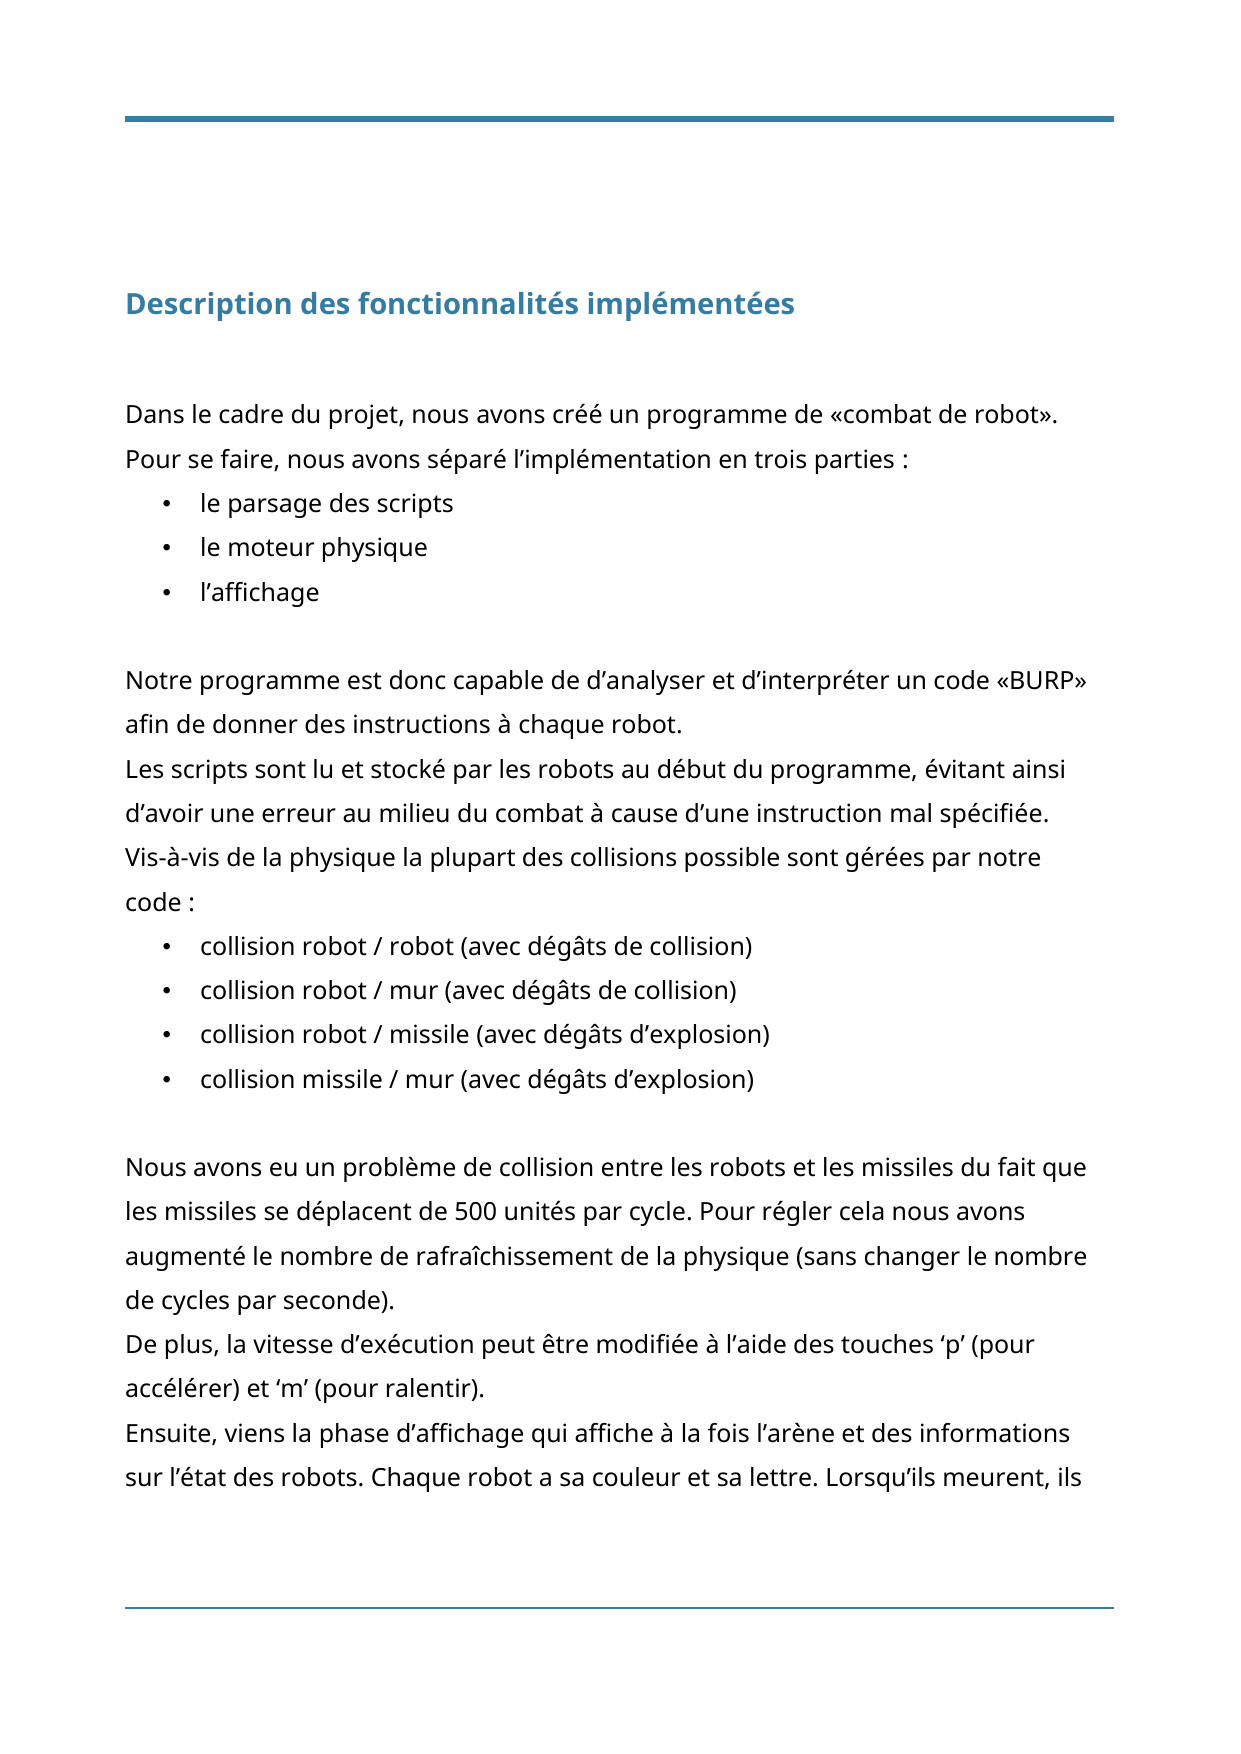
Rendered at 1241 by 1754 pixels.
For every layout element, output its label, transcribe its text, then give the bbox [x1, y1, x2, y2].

list le moteur physique [162, 530, 1115, 564]
list collision missile / mur (avec dégâts d’explosion) [162, 1061, 1115, 1095]
text Les scripts sont lu et stocké par les robots au début du programme, évitant ainsi d’avoir une erreur au milieu du combat à cause d’une instruction mal spécifiée. [125, 751, 1115, 830]
text Pour se faire, nous avons séparé l’implémentation en trois parties : [125, 441, 1115, 476]
text Dans le cadre du projet, nous avons créé un programme de «combat de robot». [125, 397, 1115, 431]
list collision robot / robot (avec dégâts de collision) [162, 928, 1115, 962]
list collision robot / missile (avec dégâts d’explosion) [162, 1017, 1115, 1051]
subtitle Description des fonctionnalités implémentées [125, 283, 1115, 323]
list l’affichage [162, 574, 1115, 608]
text De plus, la vitesse d’exécution peut être modifiée à l’aide des touches ‘p’ (pour accélérer) et ‘m’ (pour ralentir). [125, 1327, 1115, 1405]
list le parsage des scripts [162, 486, 1115, 520]
text Vis-à-vis de la physique la plupart des collisions possible sont gérées par notre code : [125, 840, 1115, 918]
list collision robot / mur (avec dégâts de collision) [162, 973, 1115, 1007]
text Notre programme est donc capable de d’analyser et d’interpréter un code «BURP» afin de donner des instructions à chaque robot. [125, 663, 1115, 741]
text Ensuite, viens la phase d’affichage qui affiche à la fois l’arène et des informations sur l’état des robots. Chaque robot a sa couleur et sa lettre. Lorsqu’ils meurent, ils [125, 1415, 1115, 1494]
text Nous avons eu un problème de collision entre les robots et les missiles du fait que les missiles se déplacent de 500 unités par cycle. Pour régler cela nous avons augmenté le nombre de rafraîchissement de la physique (sans changer le nombre de cycles par seconde). [125, 1150, 1115, 1317]
